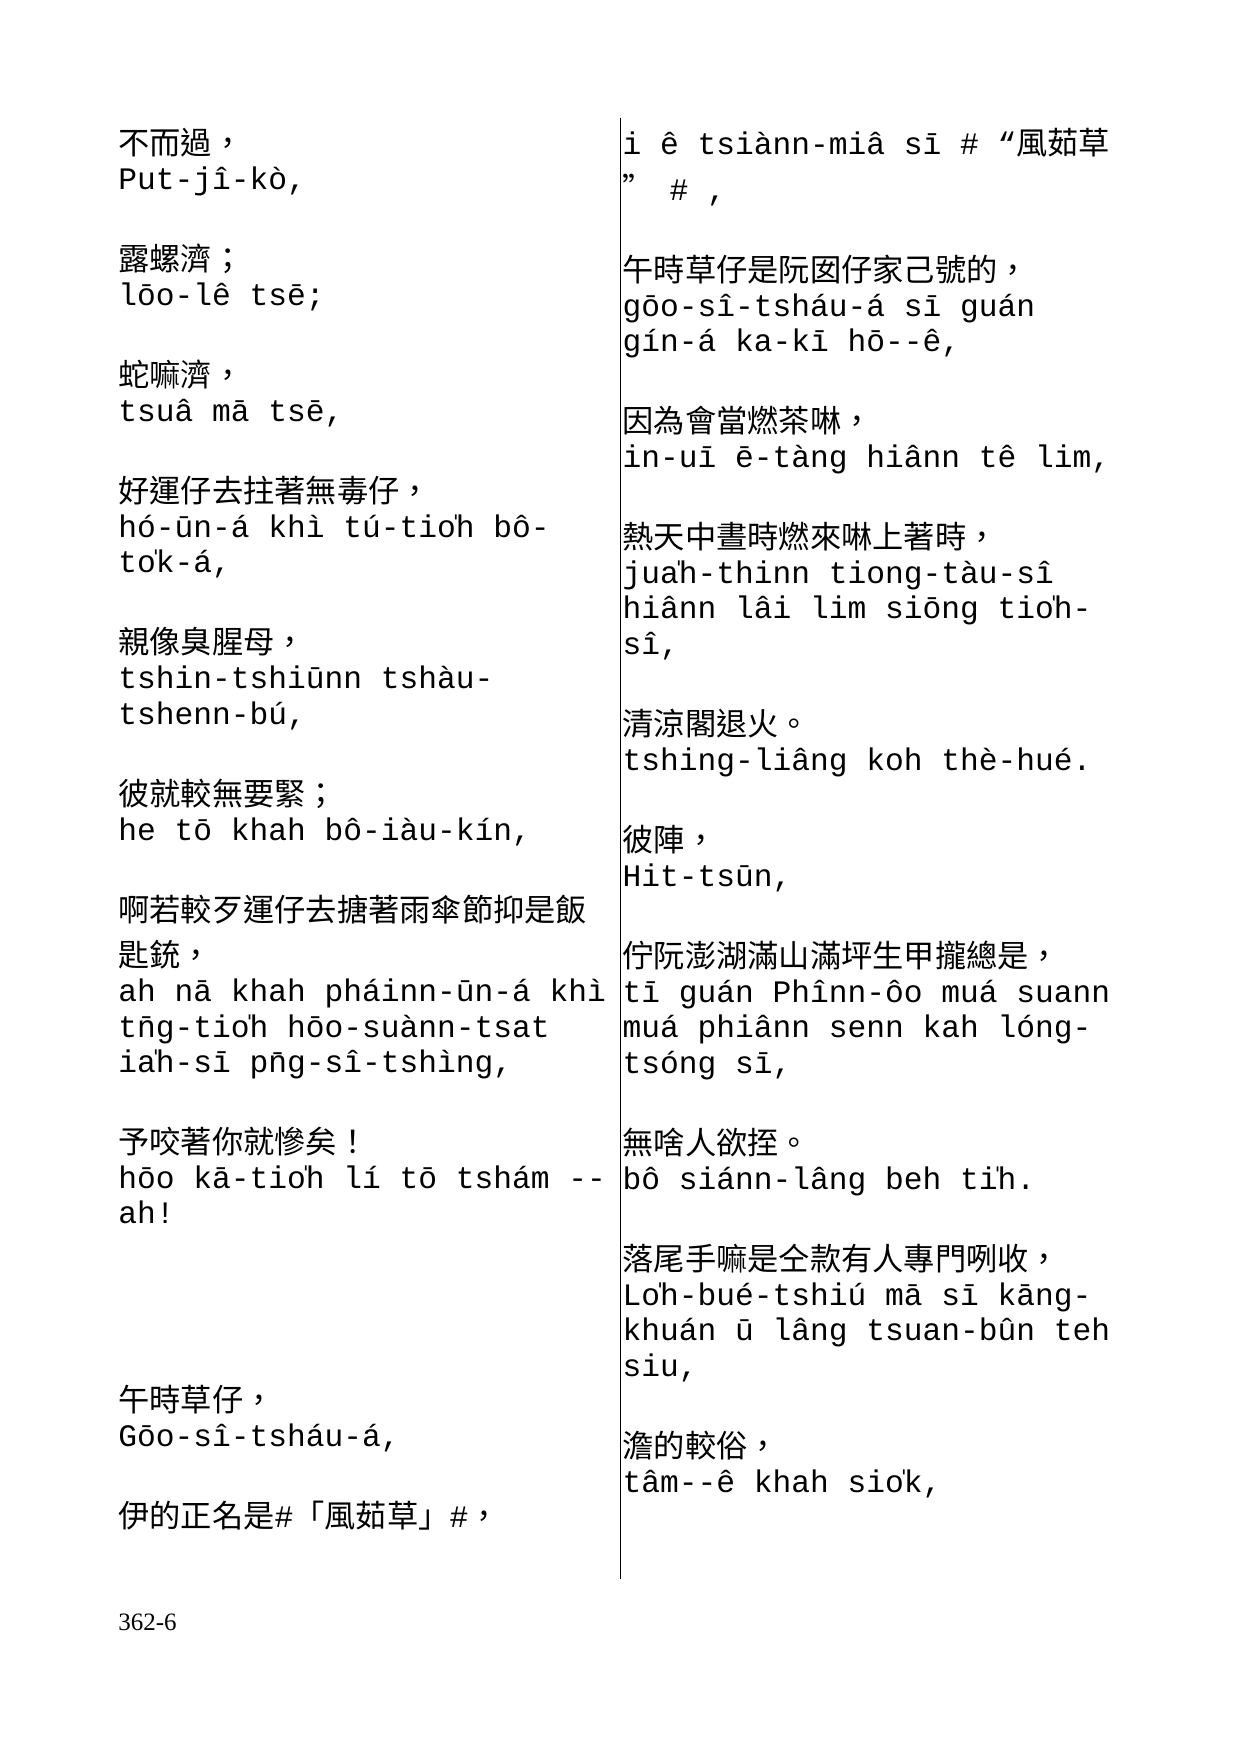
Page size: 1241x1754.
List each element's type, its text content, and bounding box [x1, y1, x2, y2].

text 蛇嘛濟， [118, 350, 618, 395]
text 清涼閣退火。 [622, 699, 1122, 744]
text Hit-tsūn, [622, 860, 1122, 896]
text 澹的較俗， [622, 1421, 1122, 1466]
text 彼陣， [622, 815, 1122, 860]
text 午時草仔， [118, 1375, 618, 1420]
text jua̍h-thinn tiong-tàu-sî hiânn lâi lim siōng tio̍h-sî, [622, 557, 1122, 664]
text Gōo-sî-tsháu-á, [118, 1420, 618, 1456]
text 予咬著你就慘矣！ [118, 1117, 618, 1162]
text Lo̍h-bué-tshiú mā sī kāng-khuán ū lâng tsuan-bûn teh siu, [622, 1279, 1122, 1386]
text 親像臭腥母， [118, 618, 618, 663]
text tshin-tshiūnn tshàu-tshenn-bú, [118, 663, 618, 734]
text i ê tsiànn-miâ sī # “風茹草” # , [622, 118, 1122, 209]
text 露螺濟； [118, 234, 618, 279]
text in-uī ē-tàng hiânn tê lim, [622, 441, 1122, 477]
text he tō khah bô-iàu-kín, [118, 814, 618, 850]
text gōo-sî-tsháu-á sī guán gín-á ka-kī hō--ê, [622, 290, 1122, 361]
text 因為會當燃茶啉， [622, 396, 1122, 441]
text 彼就較無要緊； [118, 769, 618, 814]
text tī guán Phînn-ôo muá suann muá phiânn senn kah lóng-tsóng sī, [622, 976, 1122, 1083]
text Put-jî-kò, [118, 163, 618, 199]
text 佇阮澎湖滿山滿坪生甲攏總是， [622, 931, 1122, 976]
text hōo kā-tio̍h lí tō tshám --ah! [118, 1162, 618, 1233]
text 啊若較歹運仔去搪著雨傘節抑是飯匙銃， [118, 885, 618, 976]
text 伊的正名是#「風茹草」#， [118, 1491, 618, 1537]
text lōo-lê tsē; [118, 279, 618, 315]
text bô siánn-lâng beh ti̍h. [622, 1163, 1122, 1199]
text ah nā khah pháinn-ūn-á khì tn̄g-tio̍h hōo-suànn-tsat ia̍h-sī pn̄g-sî-tshìng, [118, 976, 618, 1082]
text tshing-liâng koh thè-hué. [622, 744, 1122, 780]
text 無啥人欲挃。 [622, 1118, 1122, 1163]
text 午時草仔是阮囡仔家己號的， [622, 245, 1122, 290]
text 不而過， [118, 118, 618, 163]
text 好運仔去拄著無毒仔， [118, 466, 618, 511]
text hó-ūn-á khì tú-tio̍h bô-to̍k-á, [118, 511, 618, 582]
text tsuâ mā tsē, [118, 395, 618, 431]
text 落尾手嘛是仝款有人專門咧收， [622, 1234, 1122, 1279]
text tâm--ê khah sio̍k, [622, 1466, 1122, 1502]
text 熱天中晝時燃來啉上著時， [622, 512, 1122, 557]
